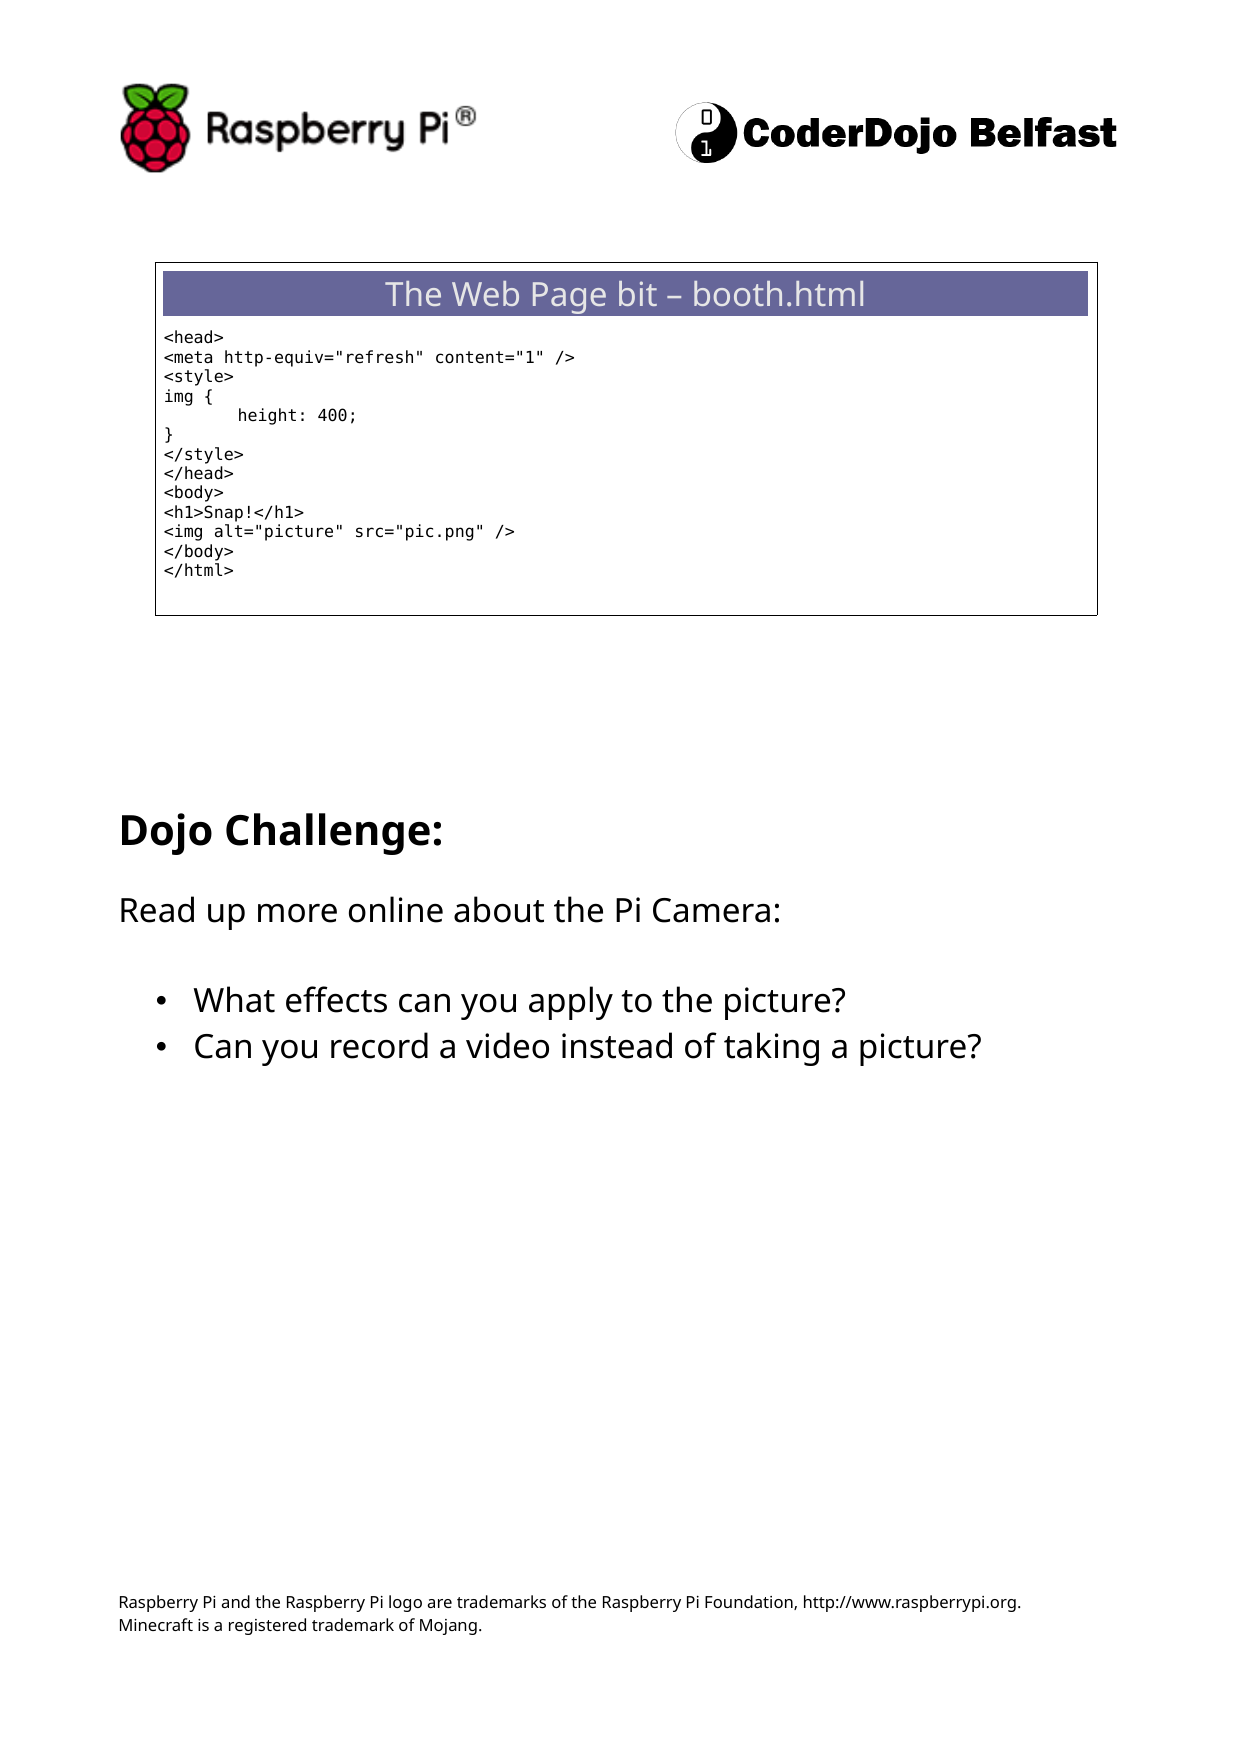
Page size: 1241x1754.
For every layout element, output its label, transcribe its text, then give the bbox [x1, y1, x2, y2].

text <body> [163, 483, 1088, 503]
text </body> [163, 542, 1088, 561]
text height: 400; [163, 406, 1088, 425]
text <style> [163, 367, 1088, 387]
picture [672, 100, 1125, 166]
text </style> [163, 445, 1088, 464]
list Can you record a video instead of taking a picture? [156, 1023, 1122, 1068]
text </html> [163, 561, 1088, 580]
text <head> [163, 328, 1088, 348]
text img { [163, 387, 1088, 406]
picture [119, 82, 478, 175]
text The Web Page bit – booth.html [163, 271, 1088, 316]
text <meta http-equiv="refresh" content="1" /> [163, 348, 1088, 367]
list What effects can you apply to the picture? [156, 977, 1122, 1023]
text <h1>Snap!</h1> [163, 503, 1088, 522]
text </head> [163, 464, 1088, 483]
text } [163, 425, 1088, 445]
text Read up more online about the Pi Camera: [118, 886, 1122, 932]
subtitle Dojo Challenge: [118, 801, 1122, 858]
text <img alt="picture" src="pic.png" /> [163, 522, 1088, 542]
